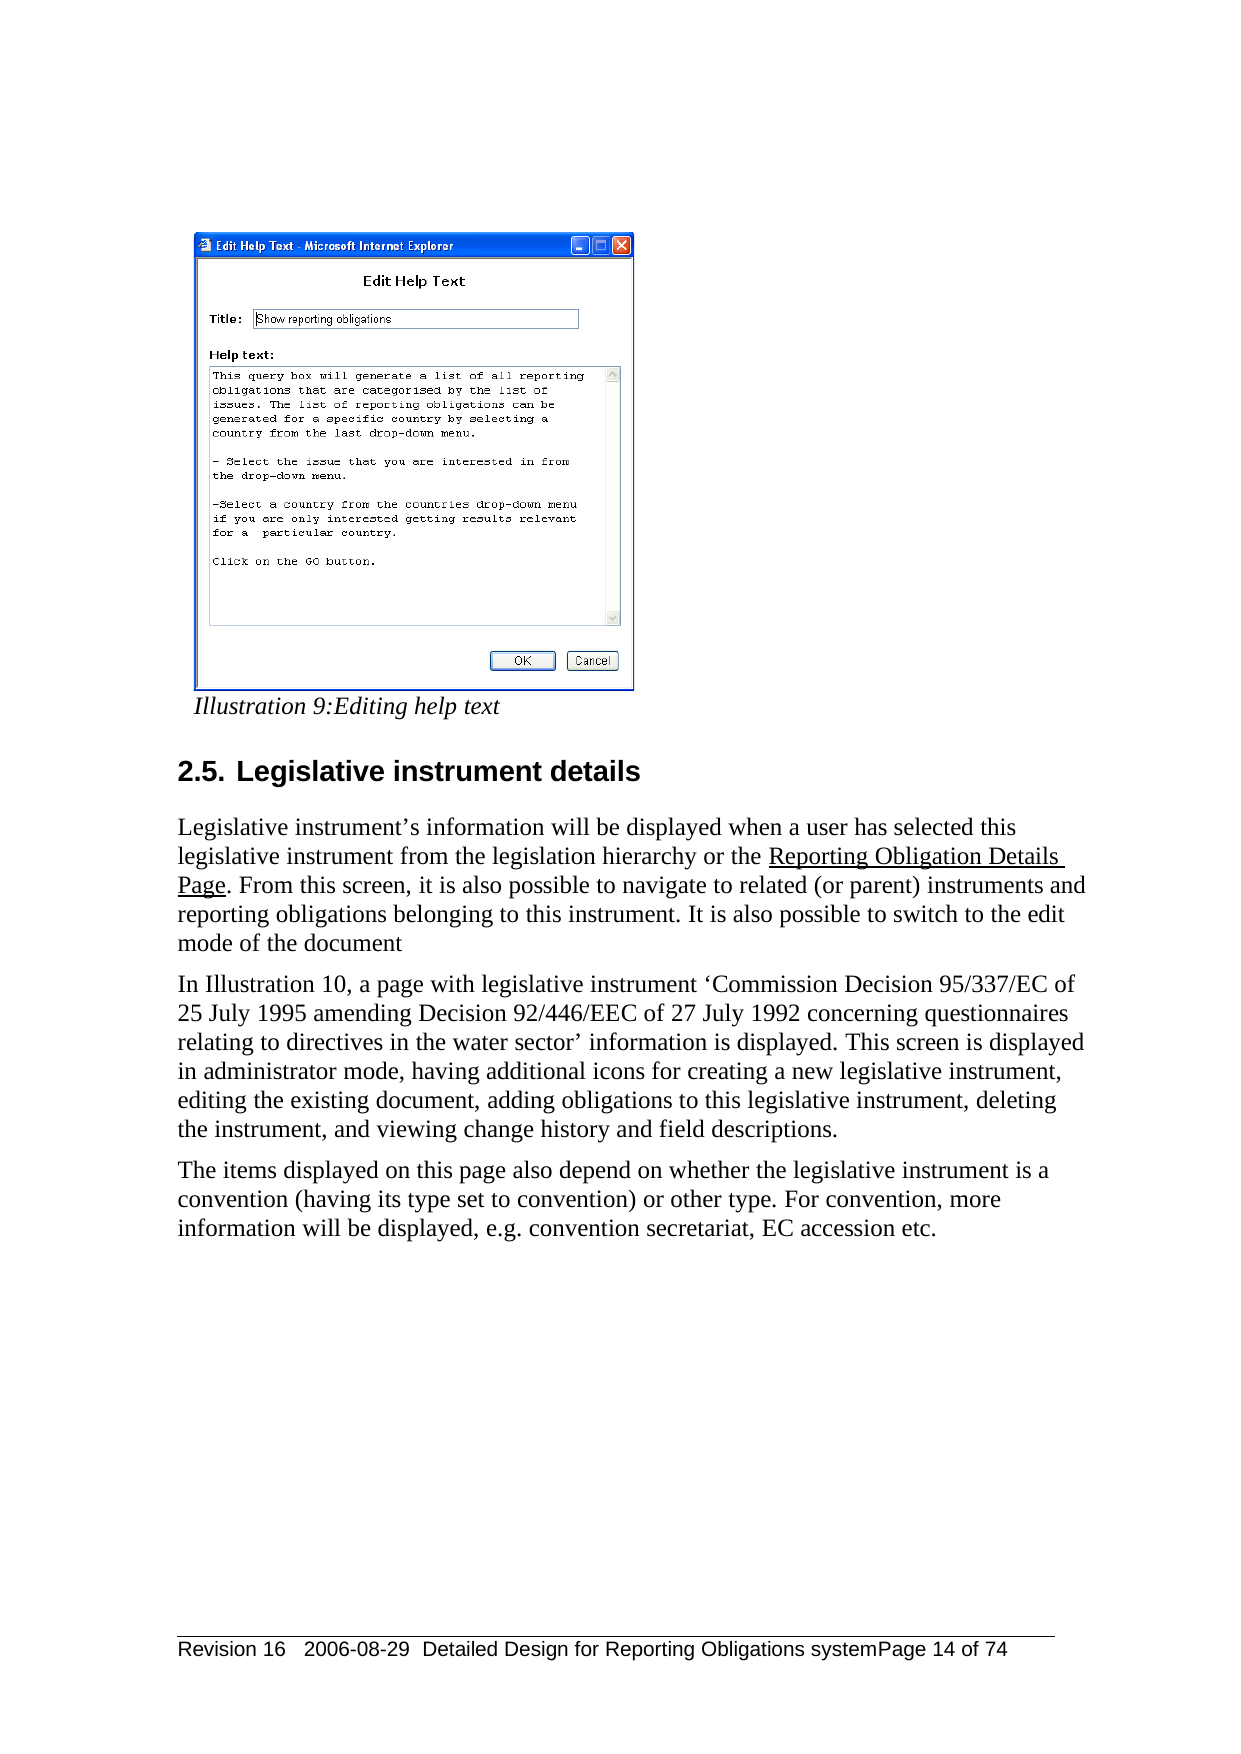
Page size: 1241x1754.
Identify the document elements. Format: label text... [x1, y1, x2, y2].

picture [193, 232, 635, 691]
text Illustration 9:Editing help text [194, 691, 634, 720]
subtitle Legislative instrument details [177, 754, 1092, 787]
text The items displayed on this page also depend on whether the legislative instrument is a convention (having its type set to convention) or other type. For convention, more information will be displayed, e.g. convention secretariat, EC accession etc. [177, 1155, 1092, 1242]
text Legislative instrument’s information will be displayed when a user has selected this legislative instrument from the legislation hierarchy or the Reporting Obligation Details Page. From this screen, it is also possible to navigate to related (or parent) instruments and reporting obligations belonging to this instrument. It is also possible to switch to the edit mode of the document [177, 812, 1092, 957]
text In Illustration 10, a page with legislative instrument ‘Commission Decision 95/337/EC of 25 July 1995 amending Decision 92/446/EEC of 27 July 1992 concerning questionnaires relating to directives in the water sector’ information is displayed. This screen is displayed in administrator mode, having additional icons for creating a new legislative instrument, editing the existing document, adding obligations to this legislative instrument, deleting the instrument, and viewing change history and field descriptions. [177, 969, 1092, 1143]
